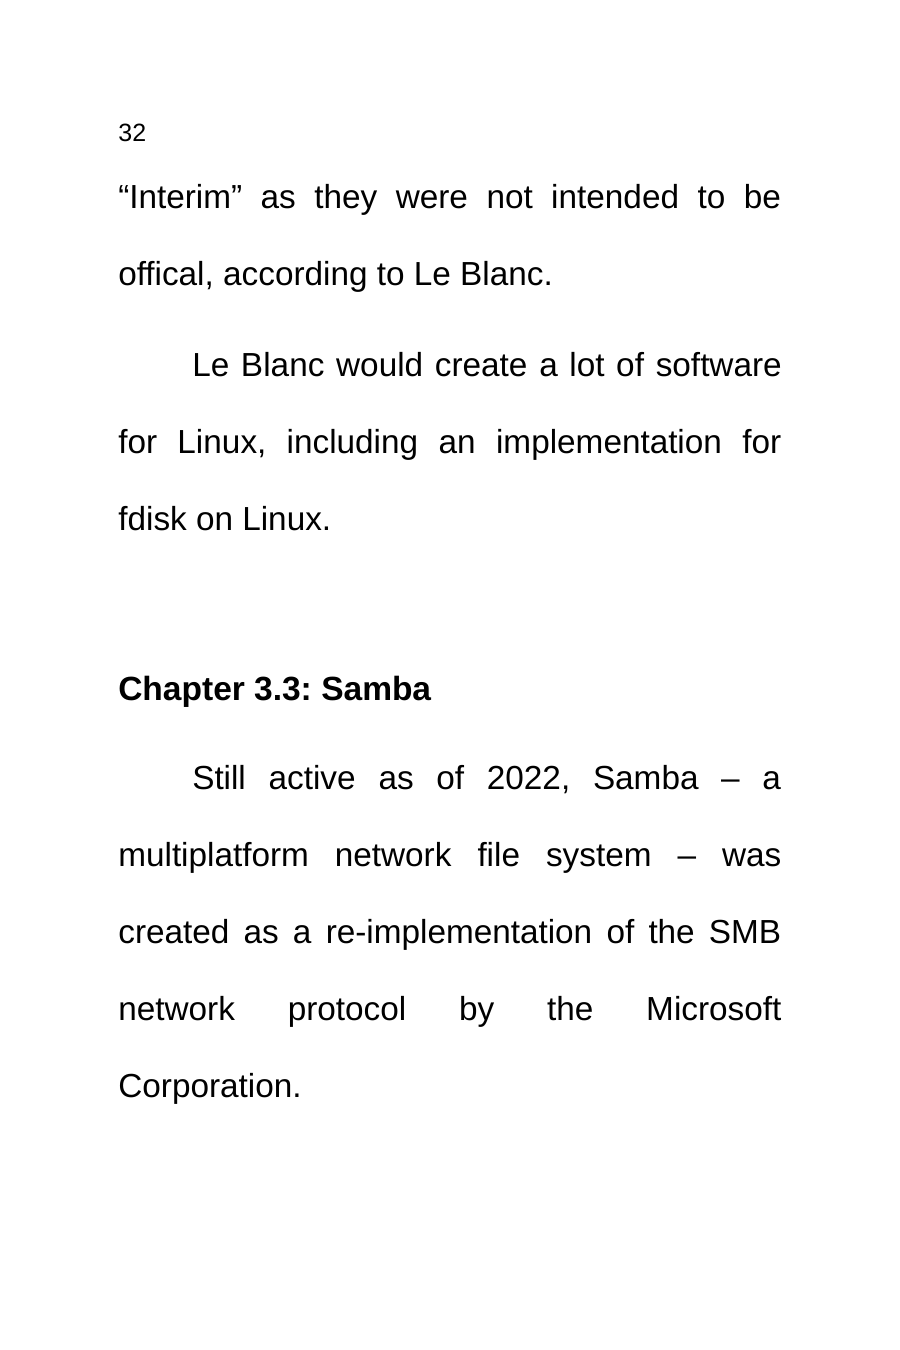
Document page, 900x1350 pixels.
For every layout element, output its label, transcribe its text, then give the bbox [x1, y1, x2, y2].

text “Interim” as they were not intended to be offical, according to Le Blanc. [118, 177, 782, 292]
subtitle Chapter 3.3: Samba [118, 668, 782, 707]
text Le Blanc would create a lot of software for Linux, including an implementation for fdisk on Linux. [118, 345, 782, 537]
text Still active as of 2022, Samba – a multiplatform network file system – was created as a re-implementation of the SMB network protocol by the Microsoft Corporation. [118, 758, 782, 1104]
